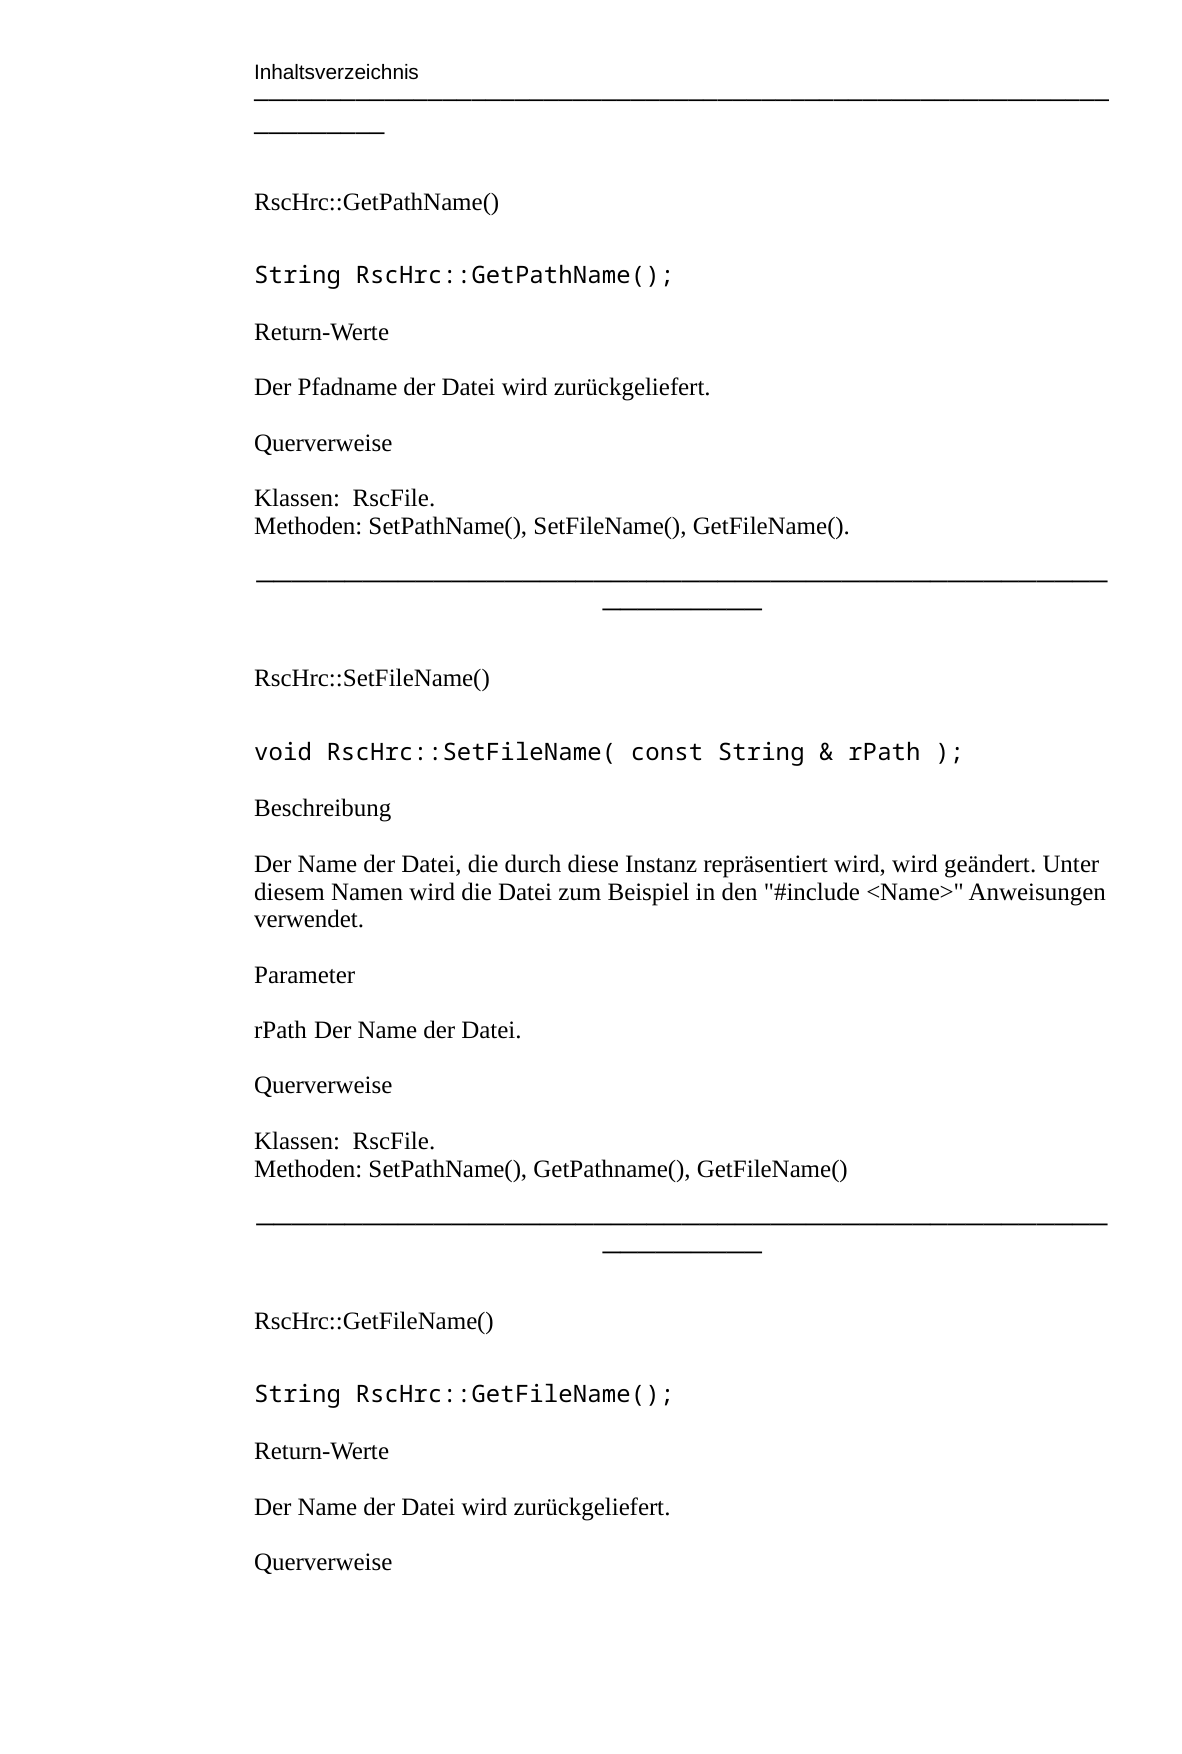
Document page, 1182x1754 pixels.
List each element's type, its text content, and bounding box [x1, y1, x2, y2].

text Querverweise [254, 1548, 1110, 1576]
text Return-Werte [254, 1437, 1110, 1465]
text Parameter [254, 961, 1110, 988]
list String RscHrc::GetFileName(); [254, 1377, 1110, 1410]
text ───────────────────────────────────────────────────────── [254, 567, 1110, 623]
text Der Name der Datei, die durch diese Instanz repräsentiert wird, wird geändert. Unter diesem Namen wird die Datei zum Beispiel in den "#include <Name>" Anweisungen verwendet. [254, 850, 1110, 933]
text Der Pfadname der Datei wird zurückgeliefert. [254, 373, 1110, 401]
text Klassen: RscFile. [254, 484, 1110, 512]
text ───────────────────────────────────────────────────────── [254, 1210, 1110, 1266]
text Querverweise [254, 429, 1110, 456]
text Der Name der Datei wird zurückgeliefert. [254, 1493, 1110, 1521]
list String RscHrc::GetPathName(); [254, 257, 1110, 290]
text RscHrc::GetPathName() [254, 188, 1110, 216]
text RscHrc::SetFileName() [254, 664, 1110, 692]
text rPath Der Name der Datei. [254, 1016, 1110, 1044]
text Methoden: SetPathName(), SetFileName(), GetFileName(). [254, 512, 1110, 539]
text Beschreibung [254, 794, 1110, 822]
text Klassen: RscFile. [254, 1127, 1110, 1155]
text RscHrc::GetFileName() [254, 1307, 1110, 1335]
text Querverweise [254, 1072, 1110, 1099]
text Return-Werte [254, 318, 1110, 346]
text Methoden: SetPathName(), GetPathname(), GetFileName() [254, 1155, 1110, 1182]
list void RscHrc::SetFileName( const String & rPath ); [254, 734, 1110, 767]
